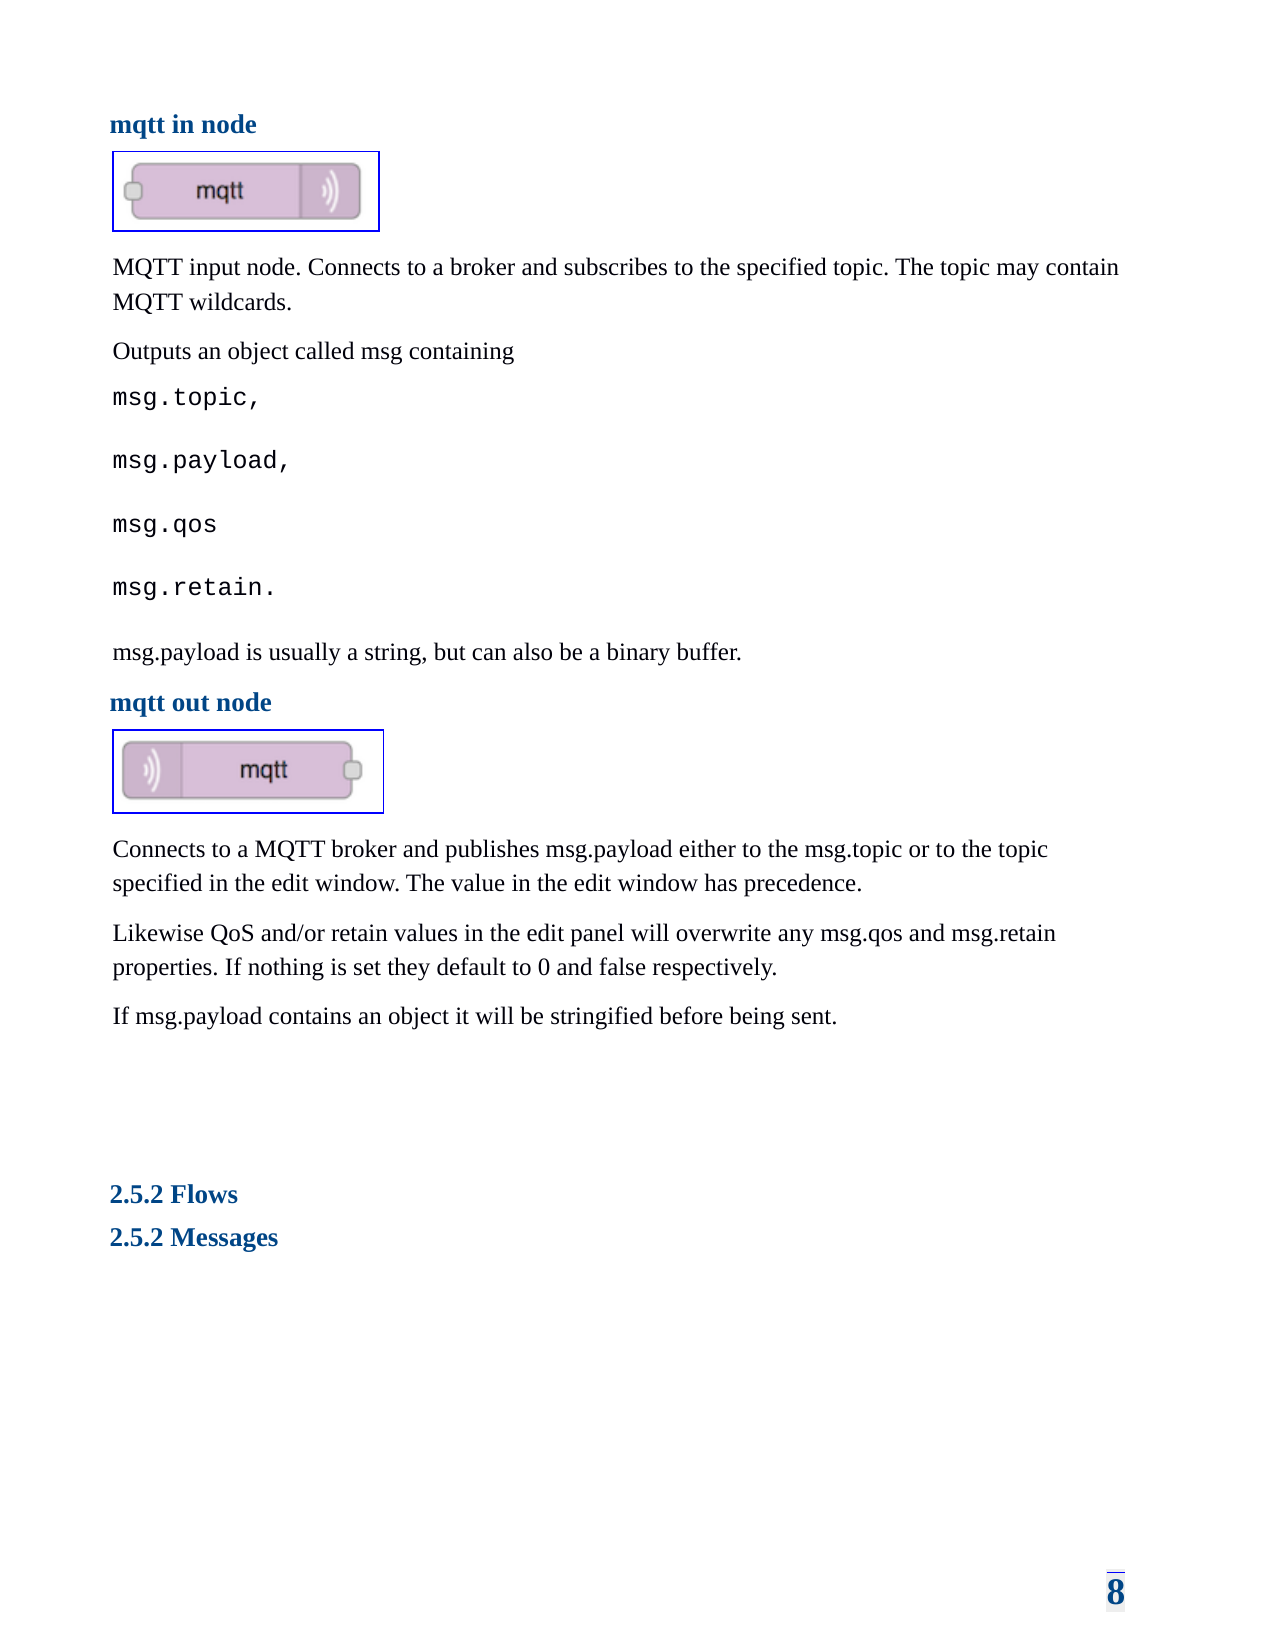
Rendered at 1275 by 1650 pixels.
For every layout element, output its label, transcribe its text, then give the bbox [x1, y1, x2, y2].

text Likewise QoS and/or retain values in the edit panel will overwrite any msg.qos and msg.retain properties. If nothing is set they default to 0 and false respectively. [112, 918, 1125, 981]
text msg.payload, [112, 448, 1125, 476]
text msg.topic, [112, 385, 1125, 413]
text Connects to a MQTT broker and publishes msg.payload either to the msg.topic or to the topic specified in the edit window. The value in the edit window has precedence. [112, 834, 1125, 897]
picture [114, 152, 378, 230]
text MQTT input node. Connects to a broker and subscribes to the specified topic. The topic may contain MQTT wildcards. [112, 252, 1125, 316]
text msg.qos [112, 511, 1125, 539]
subtitle mqtt out node [109, 686, 1125, 718]
text Outputs an object called msg containing [112, 336, 1125, 364]
subtitle 2.5.2 Messages [109, 1221, 1125, 1252]
picture [114, 731, 383, 812]
text msg.retain. [112, 574, 1125, 603]
subtitle mqtt in node [109, 108, 1125, 139]
text If msg.payload contains an object it will be stringified before being sent. [112, 1001, 1125, 1030]
subtitle 2.5.2 Flows [109, 1178, 1125, 1209]
text msg.payload is usually a string, but can also be a binary buffer. [112, 637, 1125, 666]
